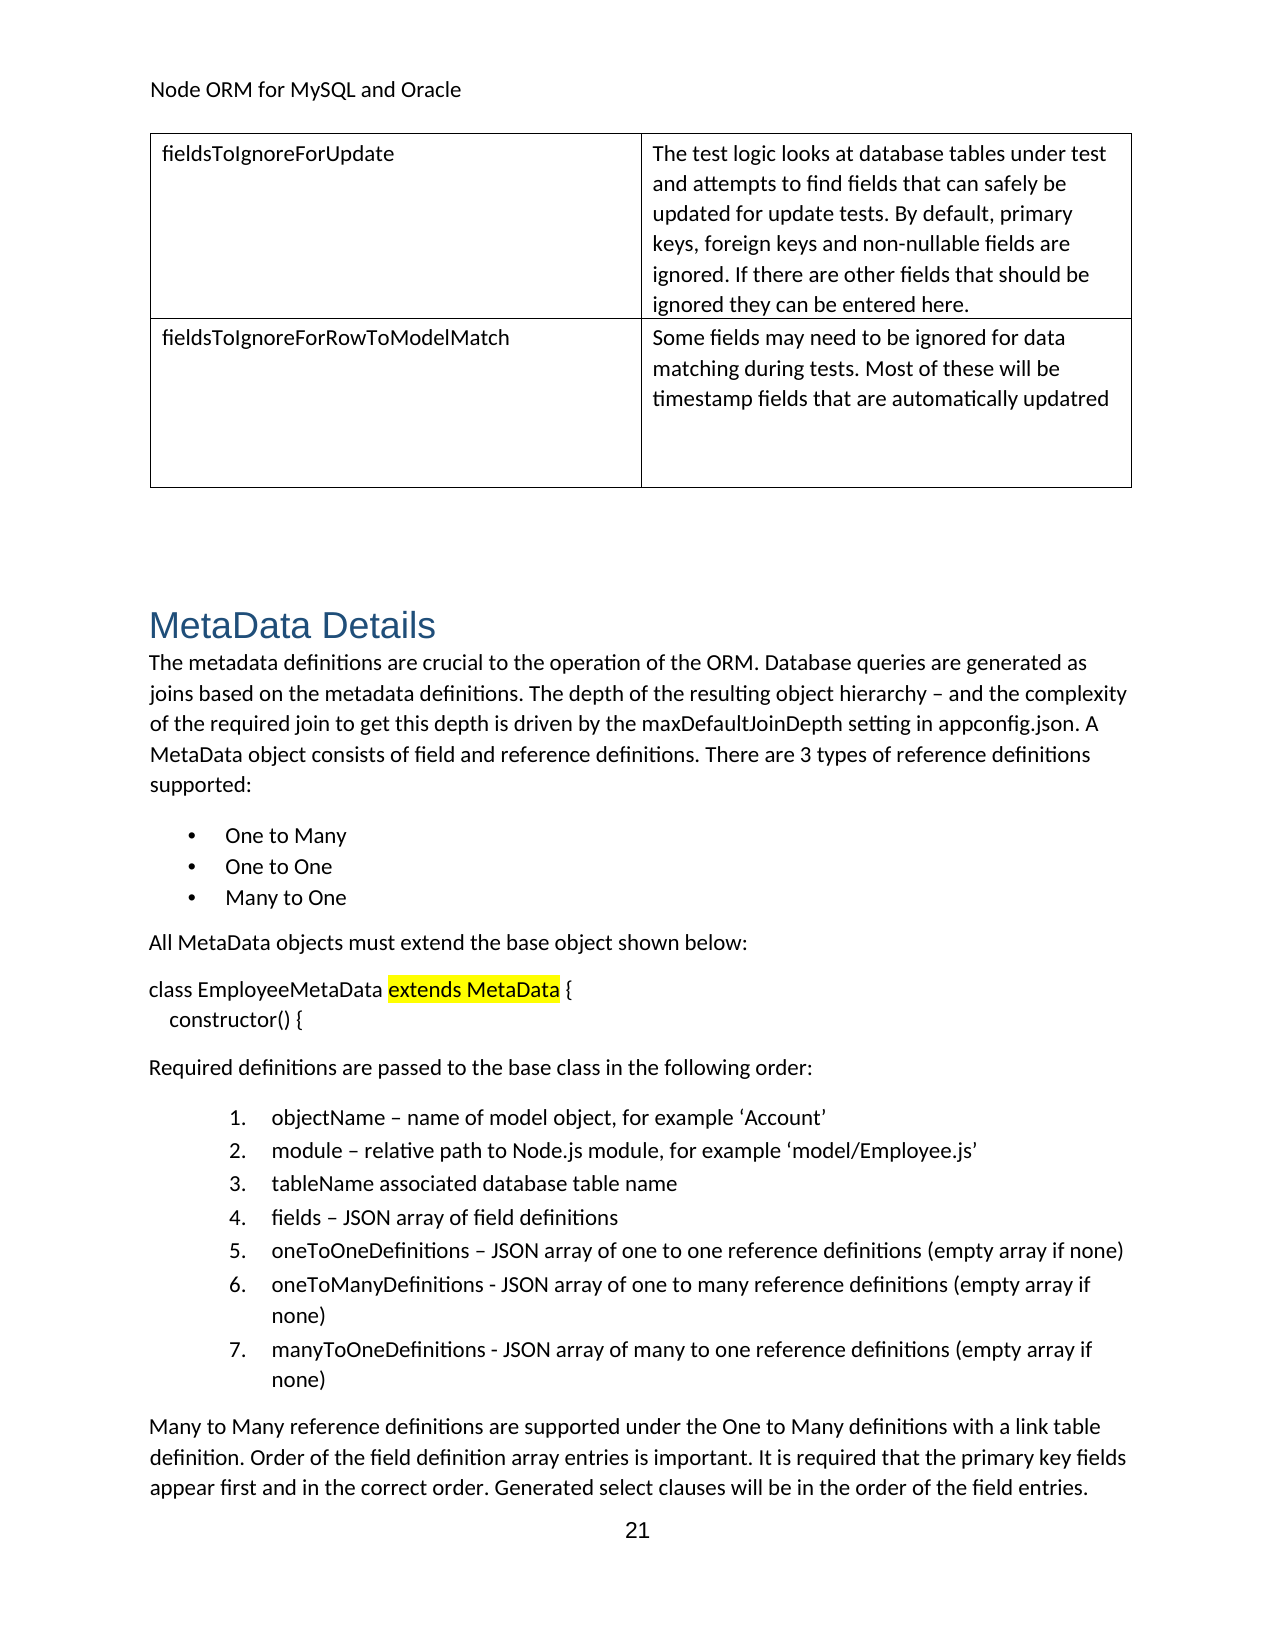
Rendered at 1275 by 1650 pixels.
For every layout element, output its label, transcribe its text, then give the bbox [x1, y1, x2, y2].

text constructor() { [148, 1006, 1132, 1034]
list Many to One [188, 883, 1132, 911]
text Required definitions are passed to the base class in the following order: [148, 1053, 1132, 1081]
text The metadata definitions are crucial to the operation of the ORM. Database queries are generated as joins based on the metadata definitions. The depth of the resulting object hierarchy – and the complexity of the required join to get this depth is driven by the maxDefaultJoinDepth setting in appconfig.json. A MetaData object consists of field and reference definitions. There are 3 types of reference definitions supported: [148, 648, 1132, 798]
list manyToOneDefinitions - JSON array of many to one reference definitions (empty array if none) [229, 1335, 1132, 1393]
list fields – JSON array of field definitions [229, 1203, 1132, 1231]
list oneToOneDefinitions – JSON array of one to one reference definitions (empty array if none) [229, 1236, 1132, 1264]
list objectName – name of model object, for example ‘Account’ [229, 1103, 1132, 1131]
list One to One [188, 852, 1132, 881]
list module – relative path to Node.js module, for example ‘model/Employee.js’ [229, 1136, 1132, 1164]
list tableName associated database table name [229, 1169, 1132, 1197]
text All MetaData objects must extend the base object shown below: [148, 928, 1132, 956]
table_cell Some fields may need to be ignored for data matching during tests. Most of these will be timestamp fields that are automatically updatred [642, 319, 1131, 487]
subtitle MetaData Details [148, 603, 1143, 646]
table_cell fieldsToIgnoreForRowToModelMatch [151, 319, 641, 487]
table_cell The test logic looks at database tables under test and attempts to find fields that can safely be updated for update tests. By default, primary keys, foreign keys and non-nullable fields are ignored. If there are other fields that should be ignored they can be entered here. [642, 134, 1131, 318]
text Many to Many reference definitions are supported under the One to Many definitions with a link table definition. Order of the field definition array entries is important. It is required that the primary key fields appear first and in the correct order. Generated select clauses will be in the order of the field entries. [148, 1412, 1132, 1501]
list oneToManyDefinitions - JSON array of one to many reference definitions (empty array if none) [229, 1270, 1132, 1329]
list One to Many [188, 822, 1132, 850]
table_cell fieldsToIgnoreForUpdate [151, 134, 641, 318]
text class EmployeeMetaData extends MetaData { [148, 975, 1132, 1003]
